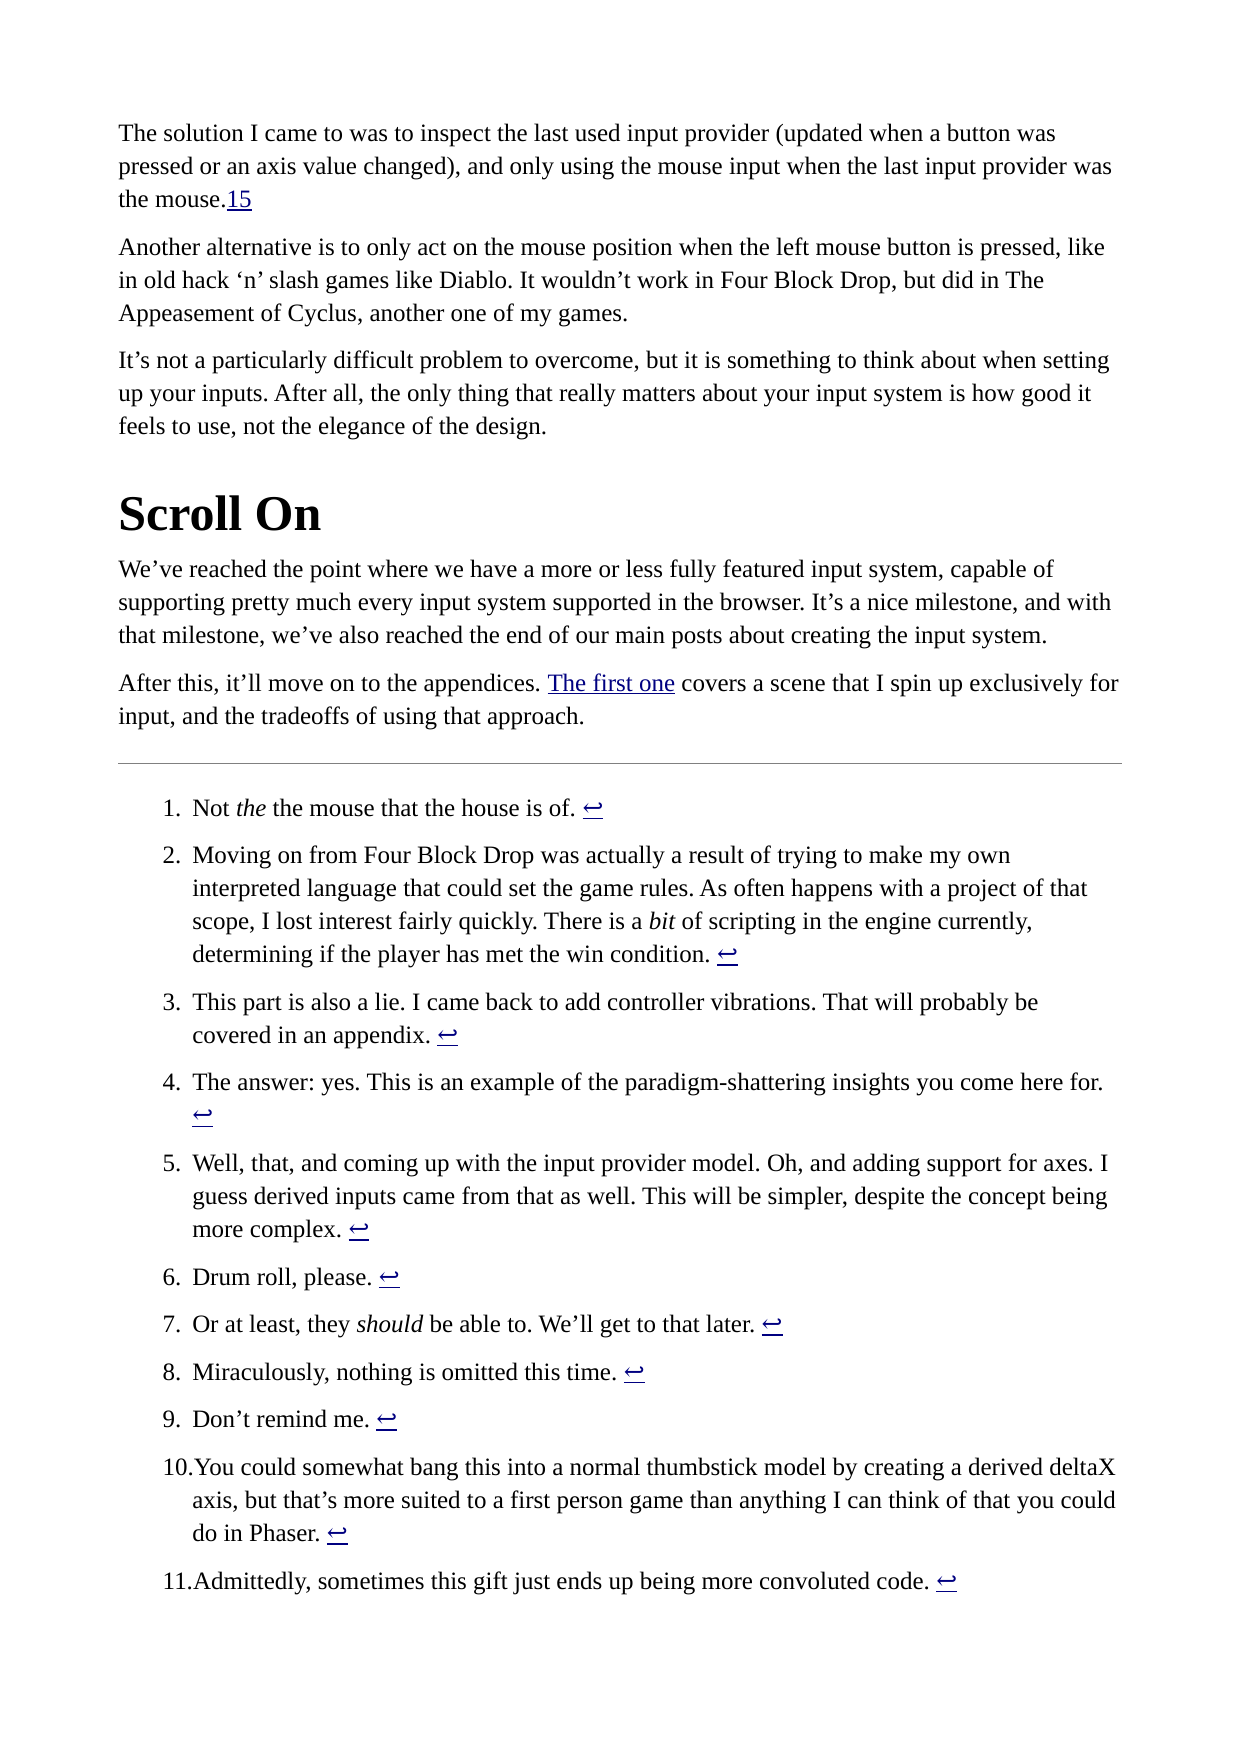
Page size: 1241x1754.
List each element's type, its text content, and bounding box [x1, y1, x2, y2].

list Moving on from Four Block Drop was actually a result of trying to make my own interpreted language that could set the game rules. As often happens with a project of that scope, I lost interest fairly quickly. There is a bit of scripting in the engine currently, determining if the player has met the win condition. ↩︎ [162, 840, 1122, 968]
list Don’t remind me. ↩︎ [162, 1404, 1122, 1433]
text The solution I came to was to inspect the last used input provider (updated when a button was pressed or an axis value changed), and only using the mouse input when the last input provider was the mouse.15 [118, 118, 1122, 213]
text We’ve reached the point where we have a more or less fully featured input system, capable of supporting pretty much every input system supported in the browser. It’s a nice milestone, and with that milestone, we’ve also reached the end of our main posts about creating the input system. [118, 554, 1122, 649]
list This part is also a lie. I came back to add controller vibrations. That will probably be covered in an appendix. ↩︎ [162, 987, 1122, 1049]
list Not the the mouse that the house is of. ↩︎ [162, 793, 1122, 821]
text It’s not a particularly difficult problem to overcome, but it is something to think about when setting up your inputs. After all, the only thing that really matters about your input system is how good it feels to use, not the elegance of the design. [118, 345, 1122, 440]
text Another alternative is to only act on the mouse position when the left mouse button is pressed, like in old hack ‘n’ slash games like Diablo. It wouldn’t work in Four Block Drop, but did in The Appeasement of Cyclus, another one of my games. [118, 232, 1122, 327]
subtitle Scroll On [118, 484, 1122, 542]
list Or at least, they should be able to. We’ll get to that later. ↩︎ [162, 1309, 1122, 1338]
list Admittedly, sometimes this gift just ends up being more convoluted code. ↩︎ [162, 1566, 1122, 1594]
list The answer: yes. This is an example of the paradigm-shattering insights you come here for. ↩︎ [162, 1067, 1122, 1129]
list Drum roll, please. ↩︎ [162, 1262, 1122, 1291]
list Well, that, and coming up with the input provider model. Oh, and adding support for axes. I guess derived inputs came from that as well. This will be simpler, despite the concept being more complex. ↩︎ [162, 1148, 1122, 1243]
list You could somewhat bang this into a normal thumbstick model by creating a derived deltaX axis, but that’s more suited to a first person game than anything I can think of that you could do in Phaser. ↩︎ [162, 1452, 1122, 1547]
list Miraculously, nothing is omitted this time. ↩︎ [162, 1357, 1122, 1386]
text After this, it’ll move on to the appendices. The first one covers a scene that I spin up exclusively for input, and the tradeoffs of using that approach. [118, 668, 1122, 729]
